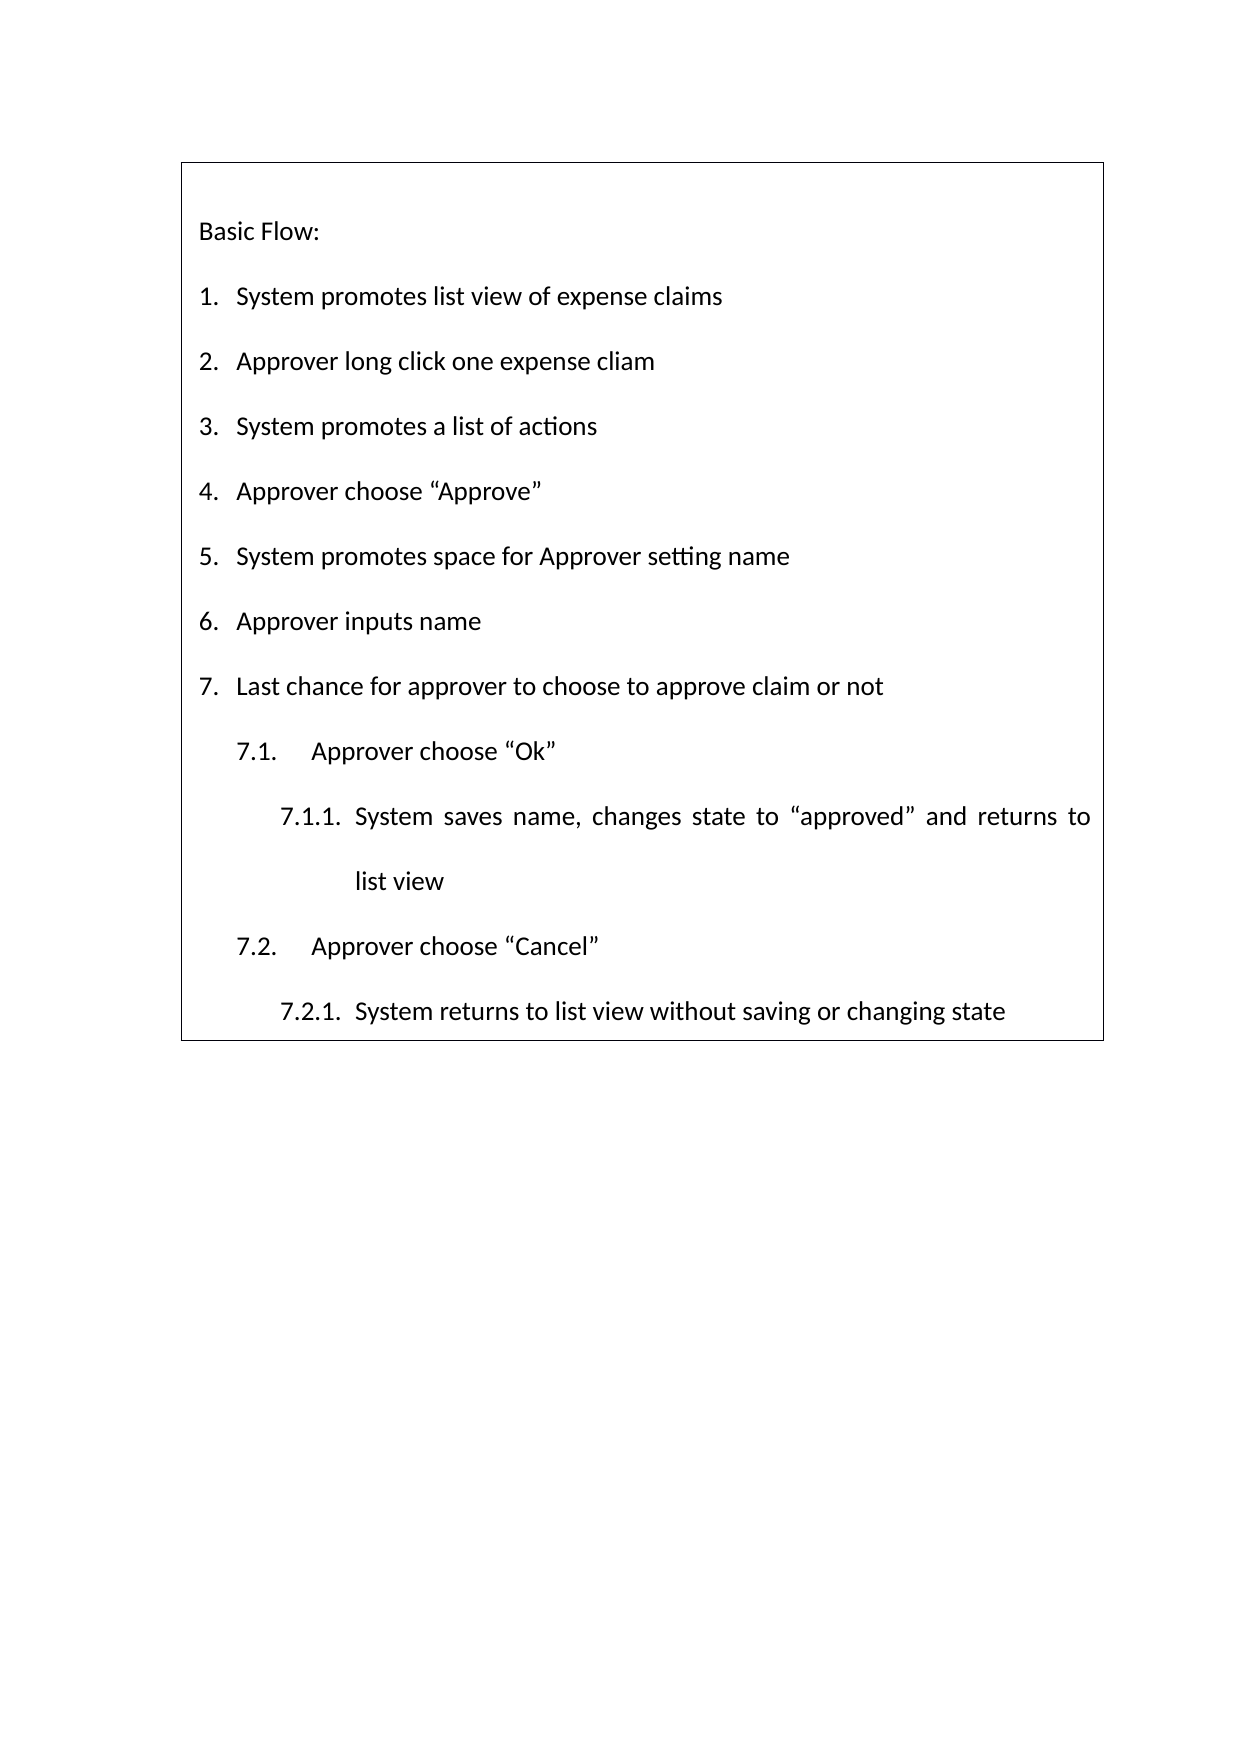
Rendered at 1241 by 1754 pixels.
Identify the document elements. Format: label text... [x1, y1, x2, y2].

table_cell Basic Flow: System promotes list view of expense claims Approver long click one expense cliam System promotes a list of actions Approver choose “Approve” System promotes space for Approver setting name Approver inputs name Last chance for approver to choose to approve claim or not Approver choose “Ok” System saves name, changes state to “approved” and returns to list view Approver choose “Cancel” System returns to list view without saving or changing state [182, 163, 1103, 1039]
